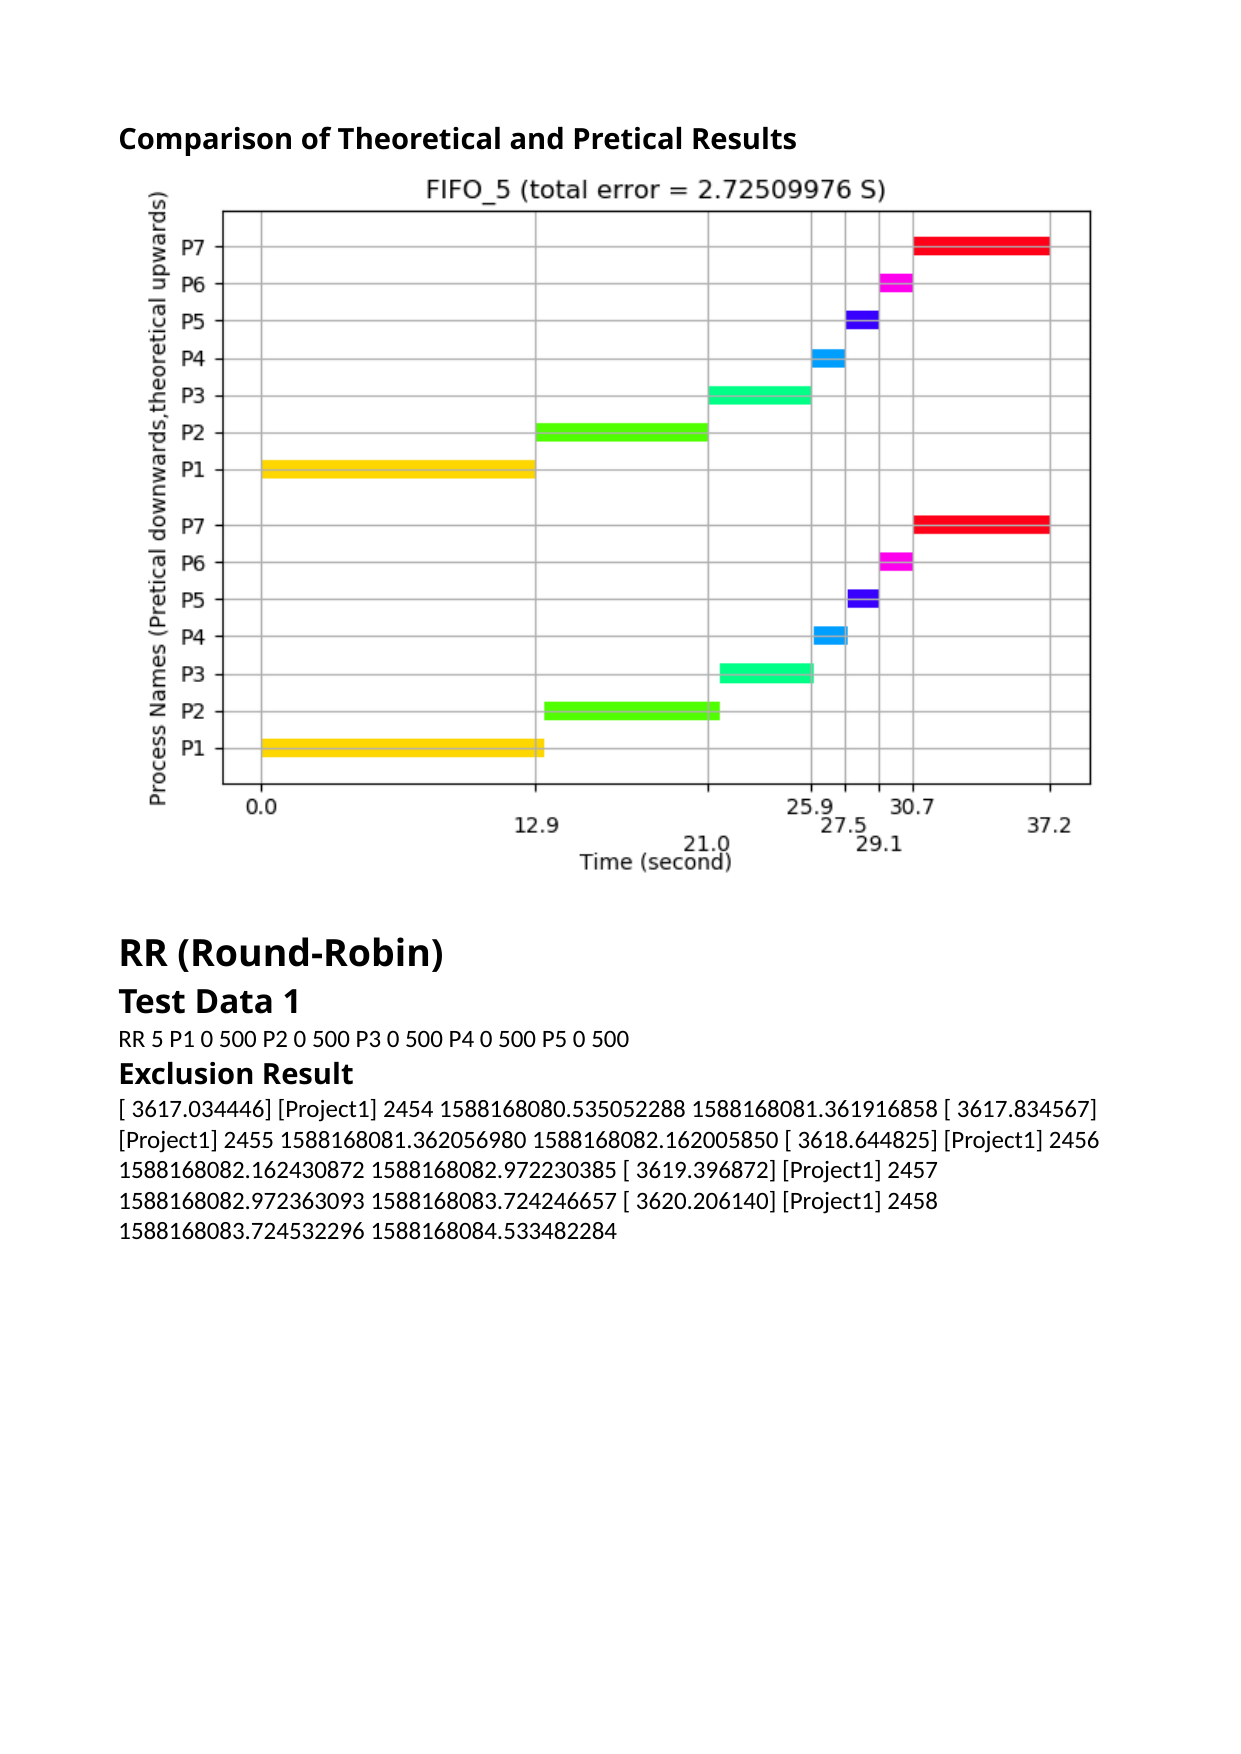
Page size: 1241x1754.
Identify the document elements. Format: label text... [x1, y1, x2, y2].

text RR 5 P1 0 500 P2 0 500 P3 0 500 P4 0 500 P5 0 500 [118, 1023, 1122, 1053]
subtitle Test Data 1 [118, 978, 1122, 1023]
subtitle Comparison of Theoretical and Pretical Results [118, 118, 1122, 158]
subtitle Exclusion Result [118, 1053, 1122, 1093]
subtitle RR (Round-Robin) [118, 927, 1122, 978]
text [ 3617.034446] [Project1] 2454 1588168080.535052288 1588168081.361916858 [ 3617.834567] [Project1] 2455 1588168081.362056980 1588168082.162005850 [ 3618.644825] [Project1] 2456 1588168082.162430872 1588168082.972230385 [ 3619.396872] [Project1] 2457 1588168082.972363093 1588168083.724246657 [ 3620.206140] [Project1] 2458 1588168083.724532296 1588168084.533482284 [118, 1093, 1122, 1246]
picture [127, 157, 1113, 896]
